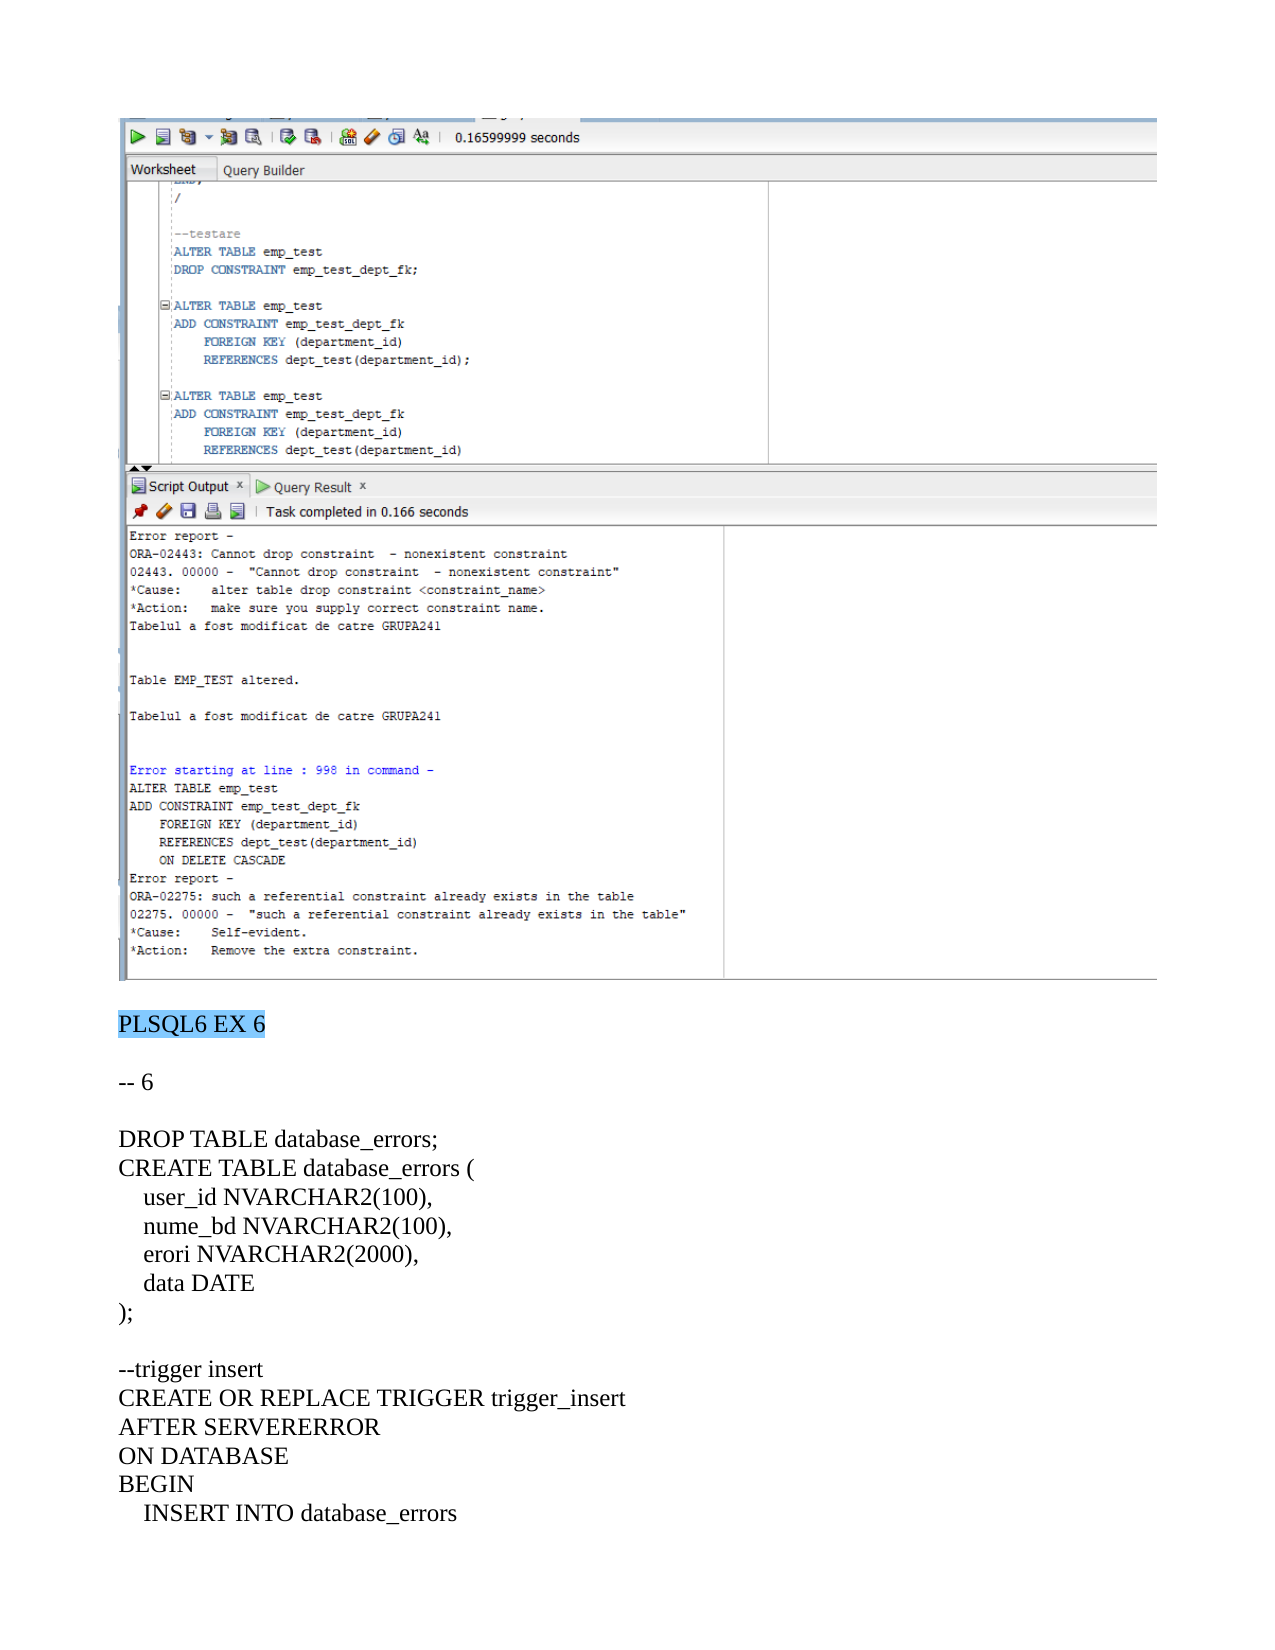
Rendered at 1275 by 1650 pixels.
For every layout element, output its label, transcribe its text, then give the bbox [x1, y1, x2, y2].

text CREATE OR REPLACE TRIGGER trigger_insert [118, 1383, 1157, 1412]
text AFTER SERVERERROR [118, 1412, 1157, 1441]
text erori NVARCHAR2(2000), [118, 1239, 1157, 1268]
picture [118, 118, 1157, 981]
text user_id NVARCHAR2(100), [118, 1182, 1157, 1211]
text CREATE TABLE database_errors ( [118, 1153, 1157, 1182]
text --trigger insert [118, 1354, 1157, 1383]
text INSERT INTO database_errors [118, 1498, 1157, 1527]
text DROP TABLE database_errors; [118, 1124, 1157, 1153]
text ON DATABASE [118, 1441, 1157, 1469]
text PLSQL6 EX 6 [118, 1009, 1157, 1038]
text BEGIN [118, 1469, 1157, 1498]
text ); [118, 1297, 1157, 1326]
text nume_bd NVARCHAR2(100), [118, 1211, 1157, 1239]
text -- 6 [118, 1067, 1157, 1096]
text data DATE [118, 1268, 1157, 1297]
